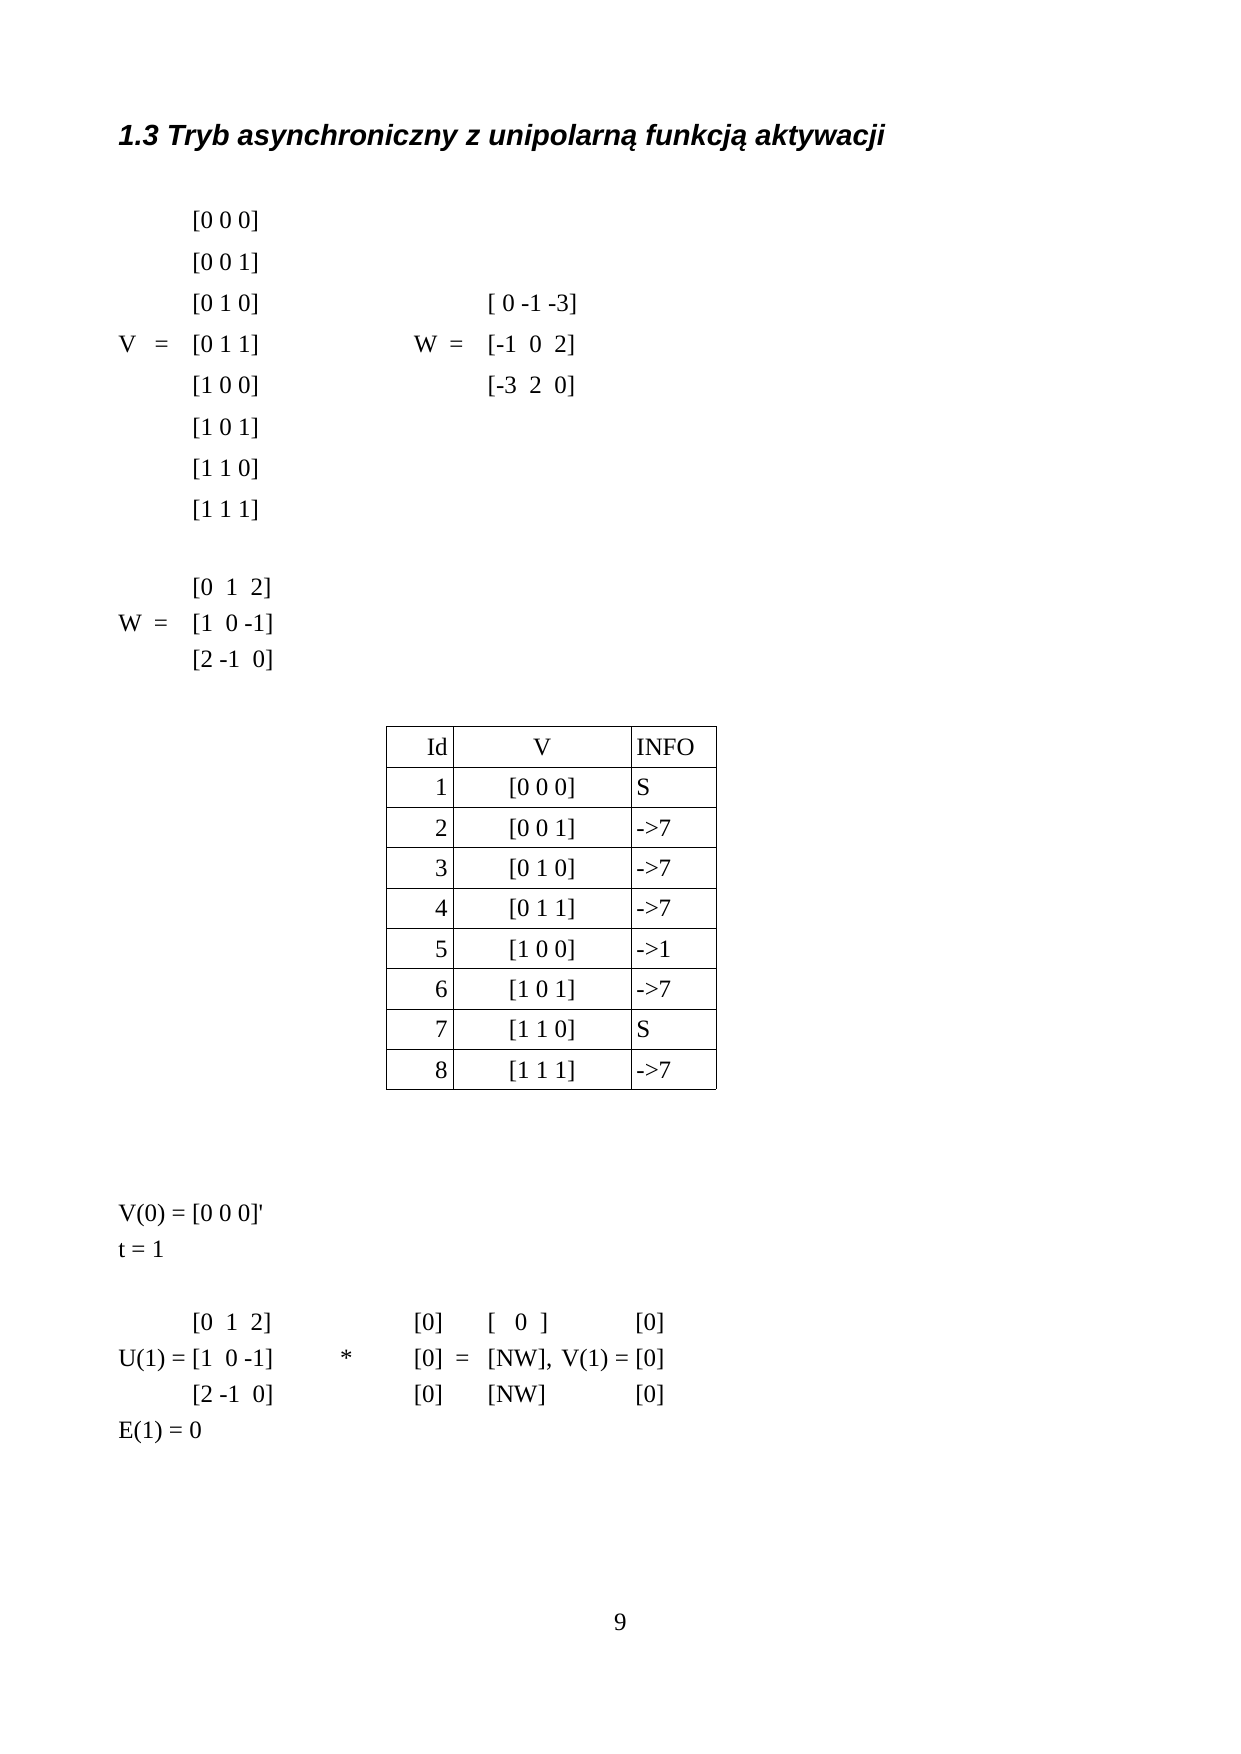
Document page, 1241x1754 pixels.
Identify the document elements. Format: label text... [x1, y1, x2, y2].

table_header Id [387, 727, 453, 767]
table_cell S [632, 1010, 716, 1049]
text [0 0 0] [118, 205, 1122, 234]
table_cell 7 [387, 1010, 453, 1049]
table_cell ->7 [632, 889, 716, 928]
table_cell 5 [387, 929, 453, 968]
text U(1) = [1 0 -1] * [0] = [NW], V(1) = [0] [118, 1347, 1122, 1371]
text V = [0 1 1] W = [-1 0 2] [118, 329, 1122, 358]
table_cell [0 1 1] [454, 889, 631, 928]
text E(1) = 0 [118, 1420, 1122, 1443]
text [0 0 1] [118, 247, 1122, 275]
table_cell ->7 [632, 1050, 716, 1089]
subtitle 1.3 Tryb asynchroniczny z unipolarną funkcją aktywacji [118, 118, 1122, 152]
table_header INFO [632, 727, 716, 767]
text [2 -1 0] [118, 649, 1122, 673]
text [1 0 1] [118, 412, 1122, 440]
table_cell 8 [387, 1050, 453, 1089]
table_cell ->1 [632, 929, 716, 968]
table_cell 4 [387, 889, 453, 928]
table_cell 2 [387, 808, 453, 847]
table_cell [1 1 0] [454, 1010, 631, 1049]
table_cell ->7 [632, 969, 716, 1008]
text [1 1 1] [118, 494, 1122, 523]
text [1 1 0] [118, 453, 1122, 482]
table_cell 1 [387, 768, 453, 807]
table_cell [1 0 0] [454, 929, 631, 968]
table_cell 3 [387, 848, 453, 888]
text t = 1 [118, 1239, 1122, 1263]
table_cell S [632, 768, 716, 807]
text V(0) = [0 0 0]' [118, 1203, 1122, 1226]
text [0 1 0] [ 0 -1 -3] [118, 288, 1122, 317]
text [0 1 2] [0] [ 0 ] [0] [118, 1311, 1122, 1335]
table_header V [454, 727, 631, 767]
text [1 0 0] [-3 2 0] [118, 370, 1122, 399]
table_cell 6 [387, 969, 453, 1008]
table_cell ->7 [632, 848, 716, 888]
table_cell [0 0 0] [454, 768, 631, 807]
table_cell [0 0 1] [454, 808, 631, 847]
table_cell [1 0 1] [454, 969, 631, 1008]
text W = [1 0 -1] [118, 613, 1122, 636]
text [2 -1 0] [0] [NW] [0] [118, 1383, 1122, 1407]
table_cell [1 1 1] [454, 1050, 631, 1089]
text [0 1 2] [118, 577, 1122, 600]
table_cell ->7 [632, 808, 716, 847]
table_cell [0 1 0] [454, 848, 631, 888]
